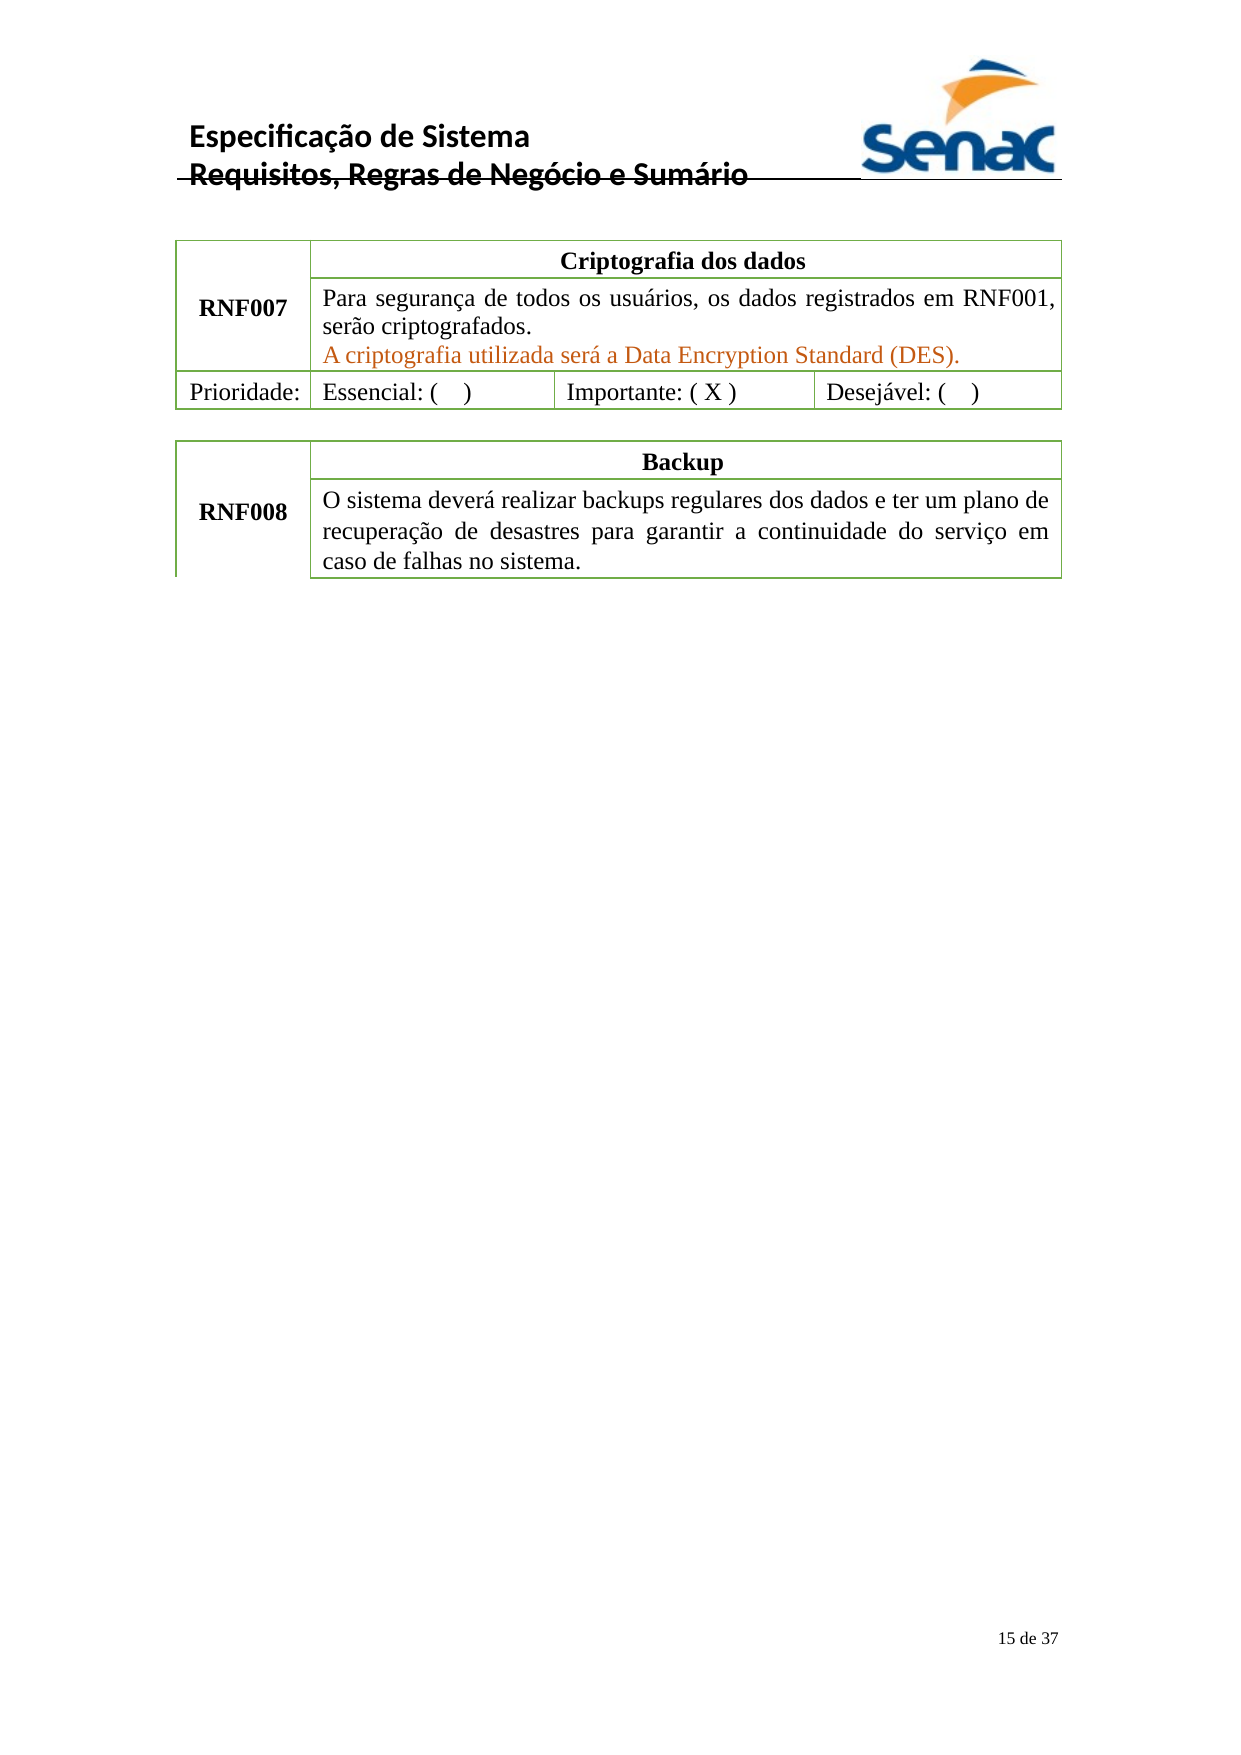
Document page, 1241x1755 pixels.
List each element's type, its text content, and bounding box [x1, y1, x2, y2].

table_cell O sistema deverá realizar backups regulares dos dados e ter um plano de recuperação de desastres para garantir a continuidade do serviço em caso de falhas no sistema. [311, 480, 1061, 577]
table_cell Essencial: ( ) [311, 372, 554, 408]
table_cell Importante: ( X ) [555, 372, 814, 408]
table_header RNF007 [177, 241, 310, 370]
table_header Backup [311, 442, 1061, 478]
table_header RNF008 [177, 442, 310, 577]
table_cell Desejável: ( ) [815, 372, 1061, 408]
table_cell Para segurança de todos os usuários, os dados registrados em RNF001, serão criptografados. A criptografia utilizada será a Data Encryption Standard (DES). [311, 279, 1061, 370]
table_cell Prioridade: [177, 372, 310, 408]
table_header Criptografia dos dados [311, 241, 1061, 277]
